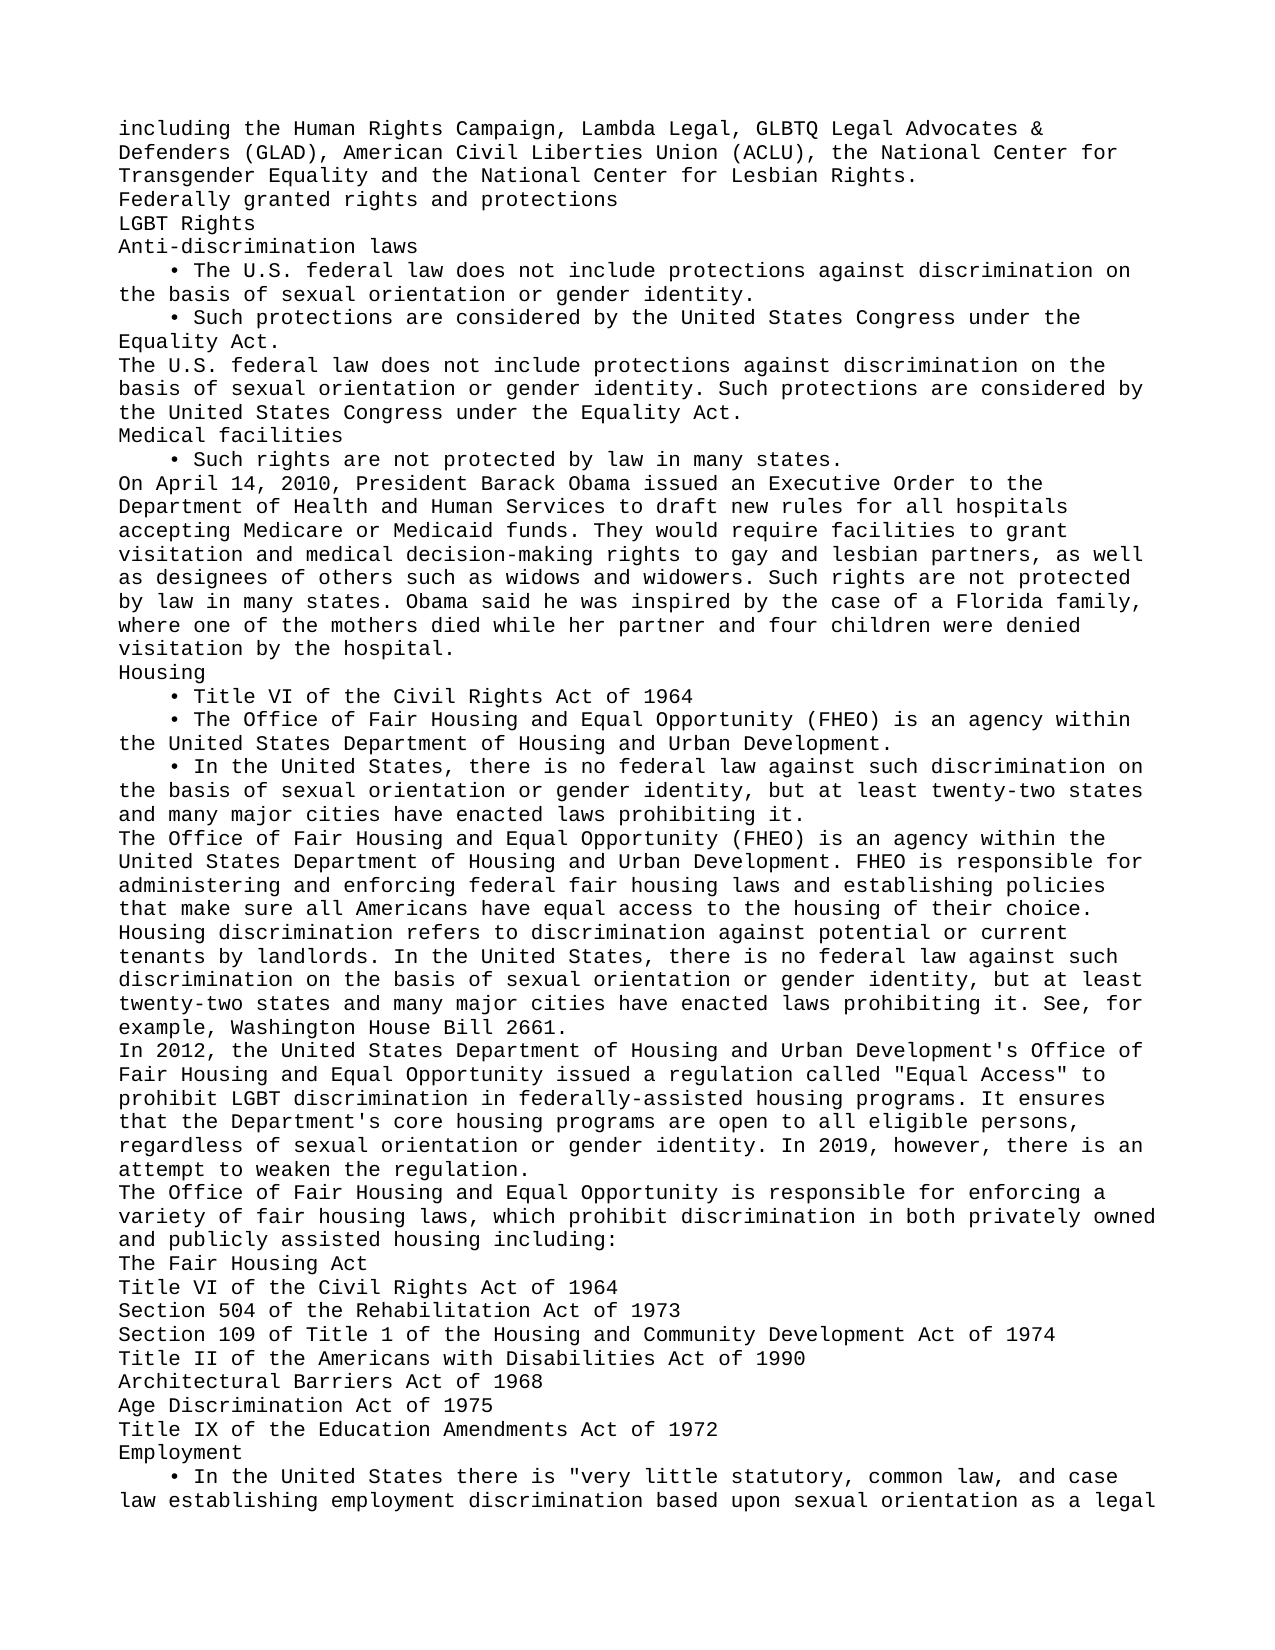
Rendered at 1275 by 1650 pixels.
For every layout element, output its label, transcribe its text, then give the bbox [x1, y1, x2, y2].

text Architectural Barriers Act of 1968 [118, 1371, 1157, 1395]
text Anti-discrimination laws [118, 236, 1157, 260]
text • In the United States, there is no federal law against such discrimination on the basis of sexual orientation or gender identity, but at least twenty-two states and many major cities have enacted laws prohibiting it. [118, 757, 1157, 827]
text • Such protections are considered by the United States Congress under the Equality Act. [118, 307, 1157, 354]
text Employment [118, 1442, 1157, 1466]
text On April 14, 2010, President Barack Obama issued an Executive Order to the Department of Health and Human Services to draft new rules for all hospitals accepting Medicare or Medicaid funds. They would require facilities to grant visitation and medical decision-making rights to gay and lesbian partners, as well as designees of others such as widows and widowers. Such rights are not protected by law in many states. Obama said he was inspired by the case of a Florida family, where one of the mothers died while her partner and four children were denied visitation by the hospital. [118, 473, 1157, 662]
text Title IX of the Education Amendments Act of 1972 [118, 1419, 1157, 1442]
text The Fair Housing Act [118, 1253, 1157, 1277]
text • The Office of Fair Housing and Equal Opportunity (FHEO) is an agency within the United States Department of Housing and Urban Development. [118, 709, 1157, 757]
text The U.S. federal law does not include protections against discrimination on the basis of sexual orientation or gender identity. Such protections are considered by the United States Congress under the Equality Act. [118, 354, 1157, 426]
text Title II of the Americans with Disabilities Act of 1990 [118, 1348, 1157, 1371]
text • Title VI of the Civil Rights Act of 1964 [118, 686, 1157, 709]
text LGBT Rights [118, 213, 1157, 236]
text The Office of Fair Housing and Equal Opportunity (FHEO) is an agency within the United States Department of Housing and Urban Development. FHEO is responsible for administering and enforcing federal fair housing laws and establishing policies that make sure all Americans have equal access to the housing of their choice. Housing discrimination refers to discrimination against potential or current tenants by landlords. In the United States, there is no federal law against such discrimination on the basis of sexual orientation or gender identity, but at least twenty-two states and many major cities have enacted laws prohibiting it. See, for example, Washington House Bill 2661. [118, 827, 1157, 1040]
text Title VI of the Civil Rights Act of 1964 [118, 1277, 1157, 1300]
text Medical facilities [118, 426, 1157, 449]
text The Office of Fair Housing and Equal Opportunity is responsible for enforcing a variety of fair housing laws, which prohibit discrimination in both privately owned and publicly assisted housing including: [118, 1182, 1157, 1253]
text • In the United States there is "very little statutory, common law, and case law establishing employment discrimination based upon sexual orientation as a legal [118, 1466, 1157, 1513]
text Section 109 of Title 1 of the Housing and Community Development Act of 1974 [118, 1324, 1157, 1348]
text Federally granted rights and protections [118, 189, 1157, 213]
text Age Discrimination Act of 1975 [118, 1395, 1157, 1419]
text Section 504 of the Rehabilitation Act of 1973 [118, 1300, 1157, 1324]
text • The U.S. federal law does not include protections against discrimination on the basis of sexual orientation or gender identity. [118, 260, 1157, 307]
text Housing [118, 662, 1157, 686]
text • Such rights are not protected by law in many states. [118, 449, 1157, 473]
text including the Human Rights Campaign, Lambda Legal, GLBTQ Legal Advocates & Defenders (GLAD), American Civil Liberties Union (ACLU), the National Center for Transgender Equality and the National Center for Lesbian Rights. [118, 118, 1157, 189]
text In 2012, the United States Department of Housing and Urban Development's Office of Fair Housing and Equal Opportunity issued a regulation called "Equal Access" to prohibit LGBT discrimination in federally-assisted housing programs. It ensures that the Department's core housing programs are open to all eligible persons, regardless of sexual orientation or gender identity. In 2019, however, there is an attempt to weaken the regulation. [118, 1040, 1157, 1182]
